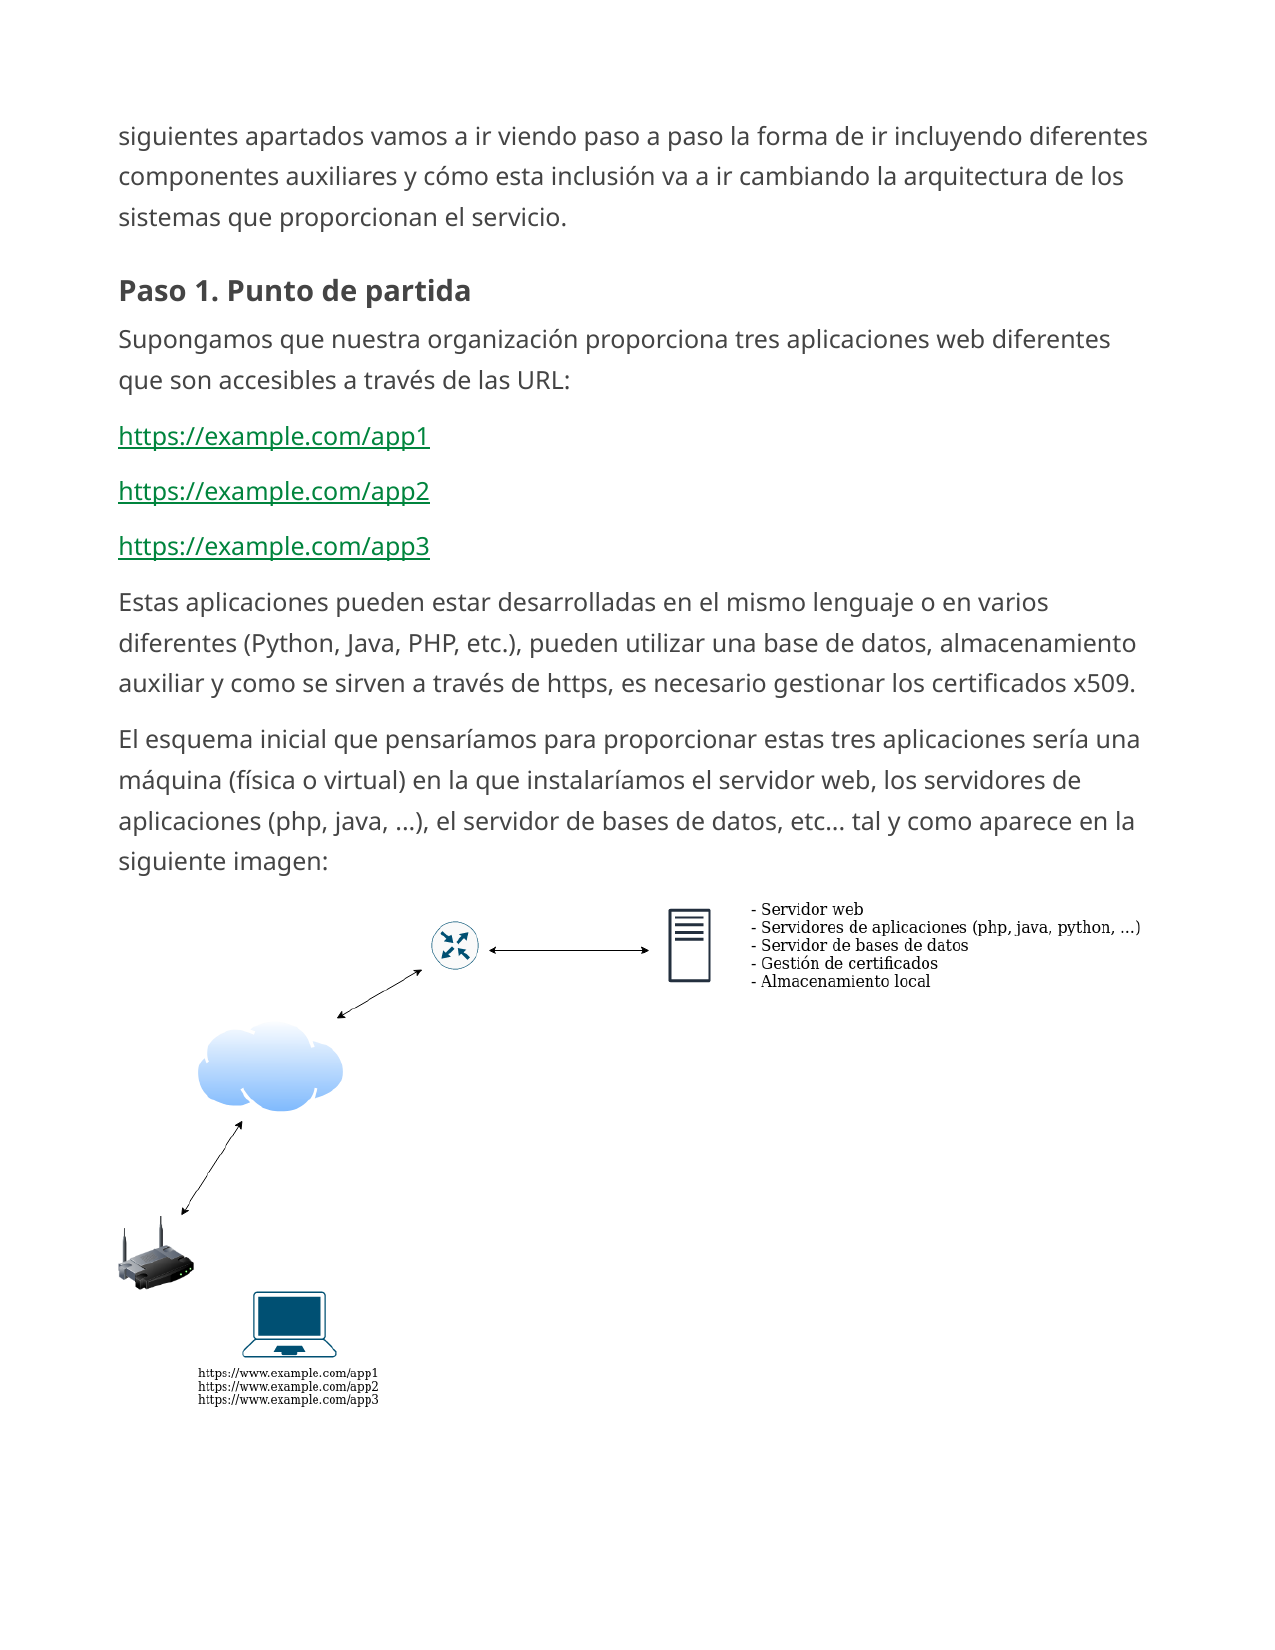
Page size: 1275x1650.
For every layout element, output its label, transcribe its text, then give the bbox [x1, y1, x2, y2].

text El esquema inicial que pensaríamos para proporcionar estas tres aplicaciones sería una máquina (física o virtual) en la que instalaríamos el servidor web, los servidores de aplicaciones (php, java, ...), el servidor de bases de datos, etc... tal y como aparece en la siguiente imagen: [118, 722, 1157, 878]
picture [118, 899, 1157, 1410]
text https://example.com/app2 [118, 474, 1157, 508]
text https://example.com/app3 [118, 529, 1157, 563]
text https://example.com/app1 [118, 418, 1157, 452]
text siguientes apartados vamos a ir viendo paso a paso la forma de ir incluyendo diferentes componentes auxiliares y cómo esta inclusión va a ir cambiando la arquitectura de los sistemas que proporcionan el servicio. [118, 118, 1157, 234]
subtitle Paso 1. Punto de partida [118, 270, 1157, 309]
text Estas aplicaciones pueden estar desarrolladas en el mismo lenguaje o en varios diferentes (Python, Java, PHP, etc.), pueden utilizar una base de datos, almacenamiento auxiliar y como se sirven a través de https, es necesario gestionar los certificados x509. [118, 584, 1157, 700]
text Supongamos que nuestra organización proporciona tres aplicaciones web diferentes que son accesibles a través de las URL: [118, 322, 1157, 397]
